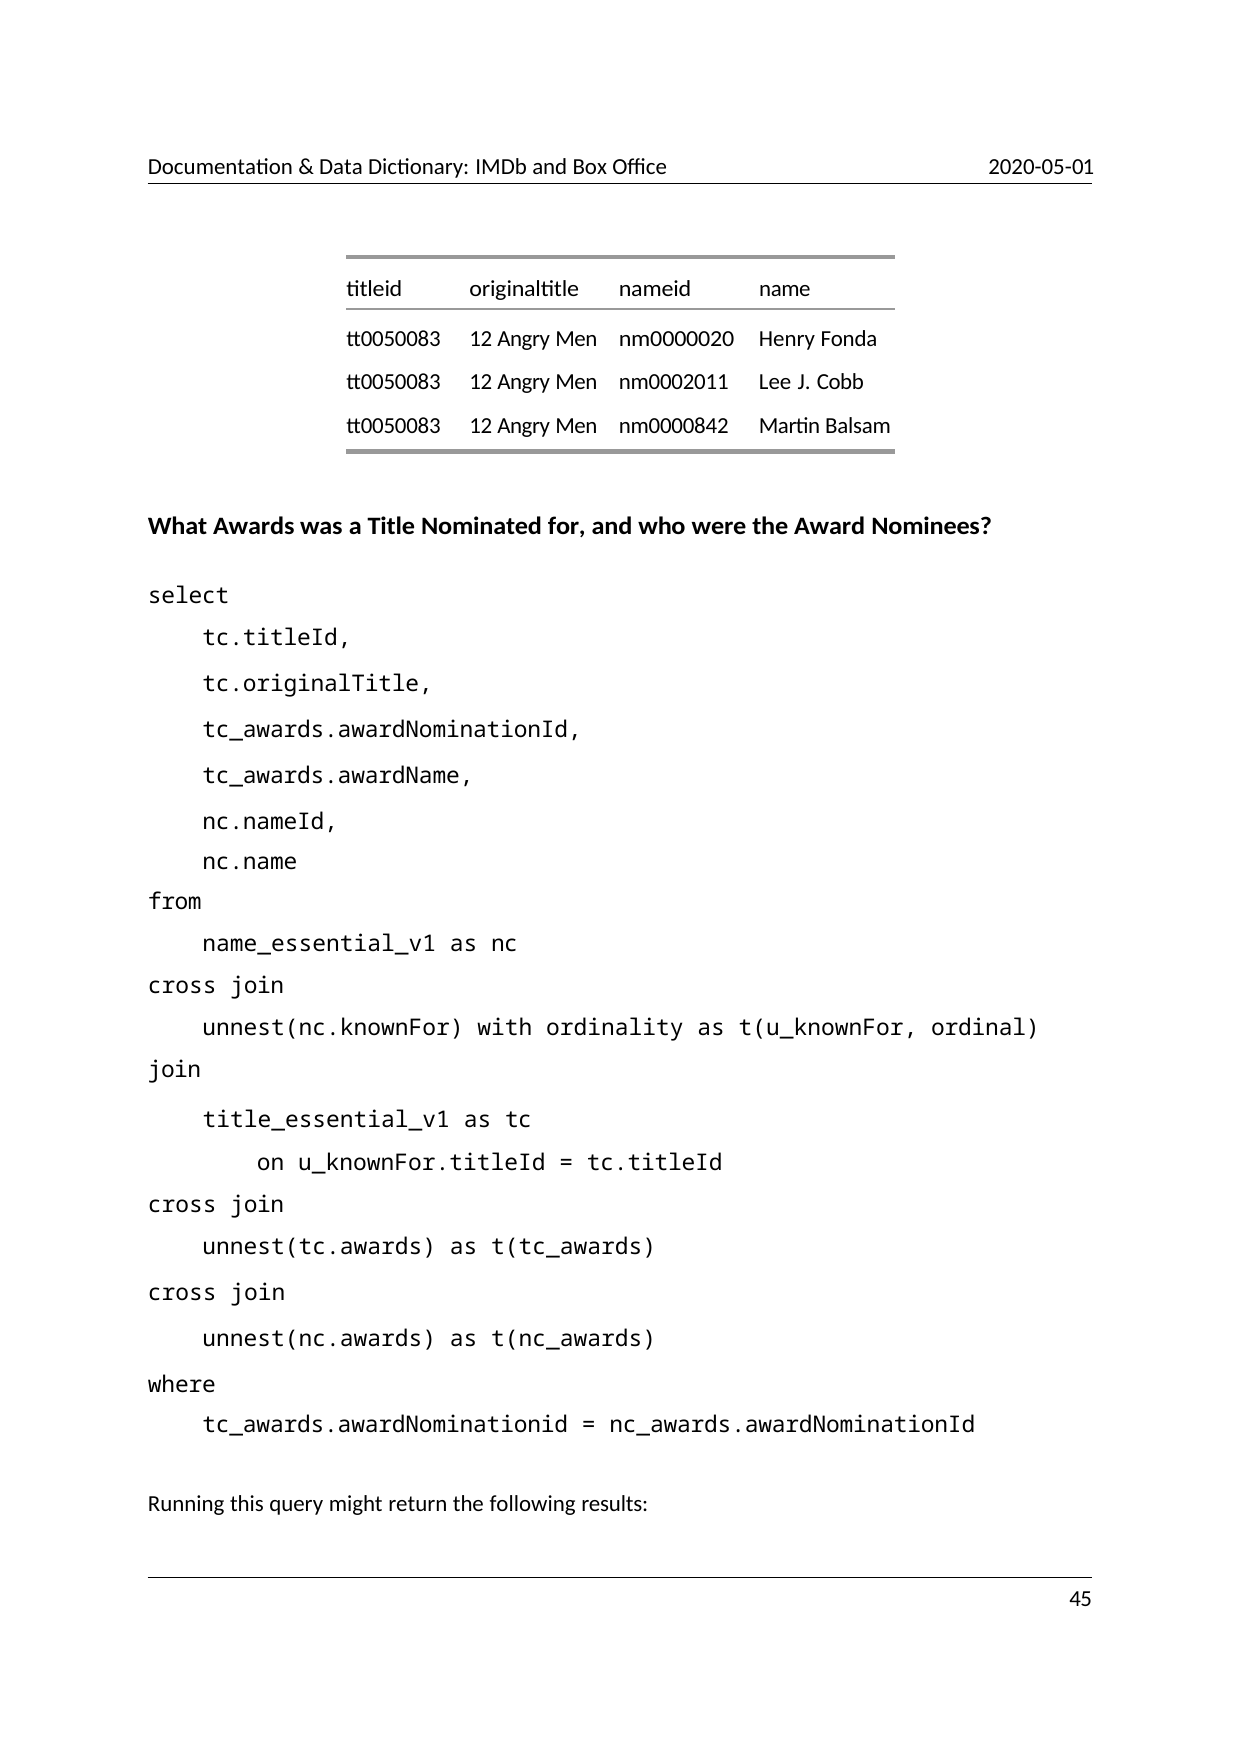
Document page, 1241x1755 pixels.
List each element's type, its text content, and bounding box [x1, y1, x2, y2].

text unnest(tc.awards) as t(tc_awards) cross join [148, 1230, 706, 1307]
text unnest(nc.knownFor) with ordinality as t(u_knownFor, ordinal) [202, 1011, 1241, 1042]
text cross join [148, 969, 1241, 1000]
text cross join [148, 1188, 1241, 1219]
table_cell tt0050083 [346, 359, 457, 403]
text tc.titleId, tc.originalTitle, tc_awards.awardNominationId, tc_awards.awardName, nc.nameId, [202, 621, 585, 836]
text tc_awards.awardNominationid = nc_awards.awardNominationId [202, 1414, 1241, 1437]
text title_essential_v1 as tc [204, 1103, 1241, 1134]
table_header name [746, 259, 895, 308]
text select [148, 579, 1241, 610]
text nc.name [202, 851, 1241, 874]
table_cell 12 Angry Men [457, 403, 606, 449]
table_cell nm0000842 [606, 403, 746, 449]
table_cell nm0000020 [606, 310, 746, 359]
text unnest(nc.awards) as t(nc_awards) where [148, 1322, 706, 1399]
table_header nameid [606, 259, 746, 308]
table_cell 12 Angry Men [457, 310, 606, 359]
text join [148, 1053, 202, 1085]
text name_essential_v1 as nc [202, 927, 1241, 958]
table_cell Martin Balsam [746, 403, 895, 449]
text Running this query might return the following results: [148, 1489, 1241, 1517]
text from [148, 884, 1241, 916]
table_cell 12 Angry Men [457, 359, 606, 403]
subtitle What Awards was a Title Nominated for, and who were the Award Nominees? [148, 510, 1241, 541]
table_header titleid [346, 259, 457, 308]
table_cell Henry Fonda [746, 310, 895, 359]
table_cell nm0002011 [606, 359, 746, 403]
table_cell tt0050083 [346, 403, 457, 449]
text on u_knownFor.titleId = tc.titleId [257, 1146, 1241, 1177]
table_cell Lee J. Cobb [746, 359, 895, 403]
table_header originaltitle [457, 259, 606, 308]
table_cell tt0050083 [346, 310, 457, 359]
